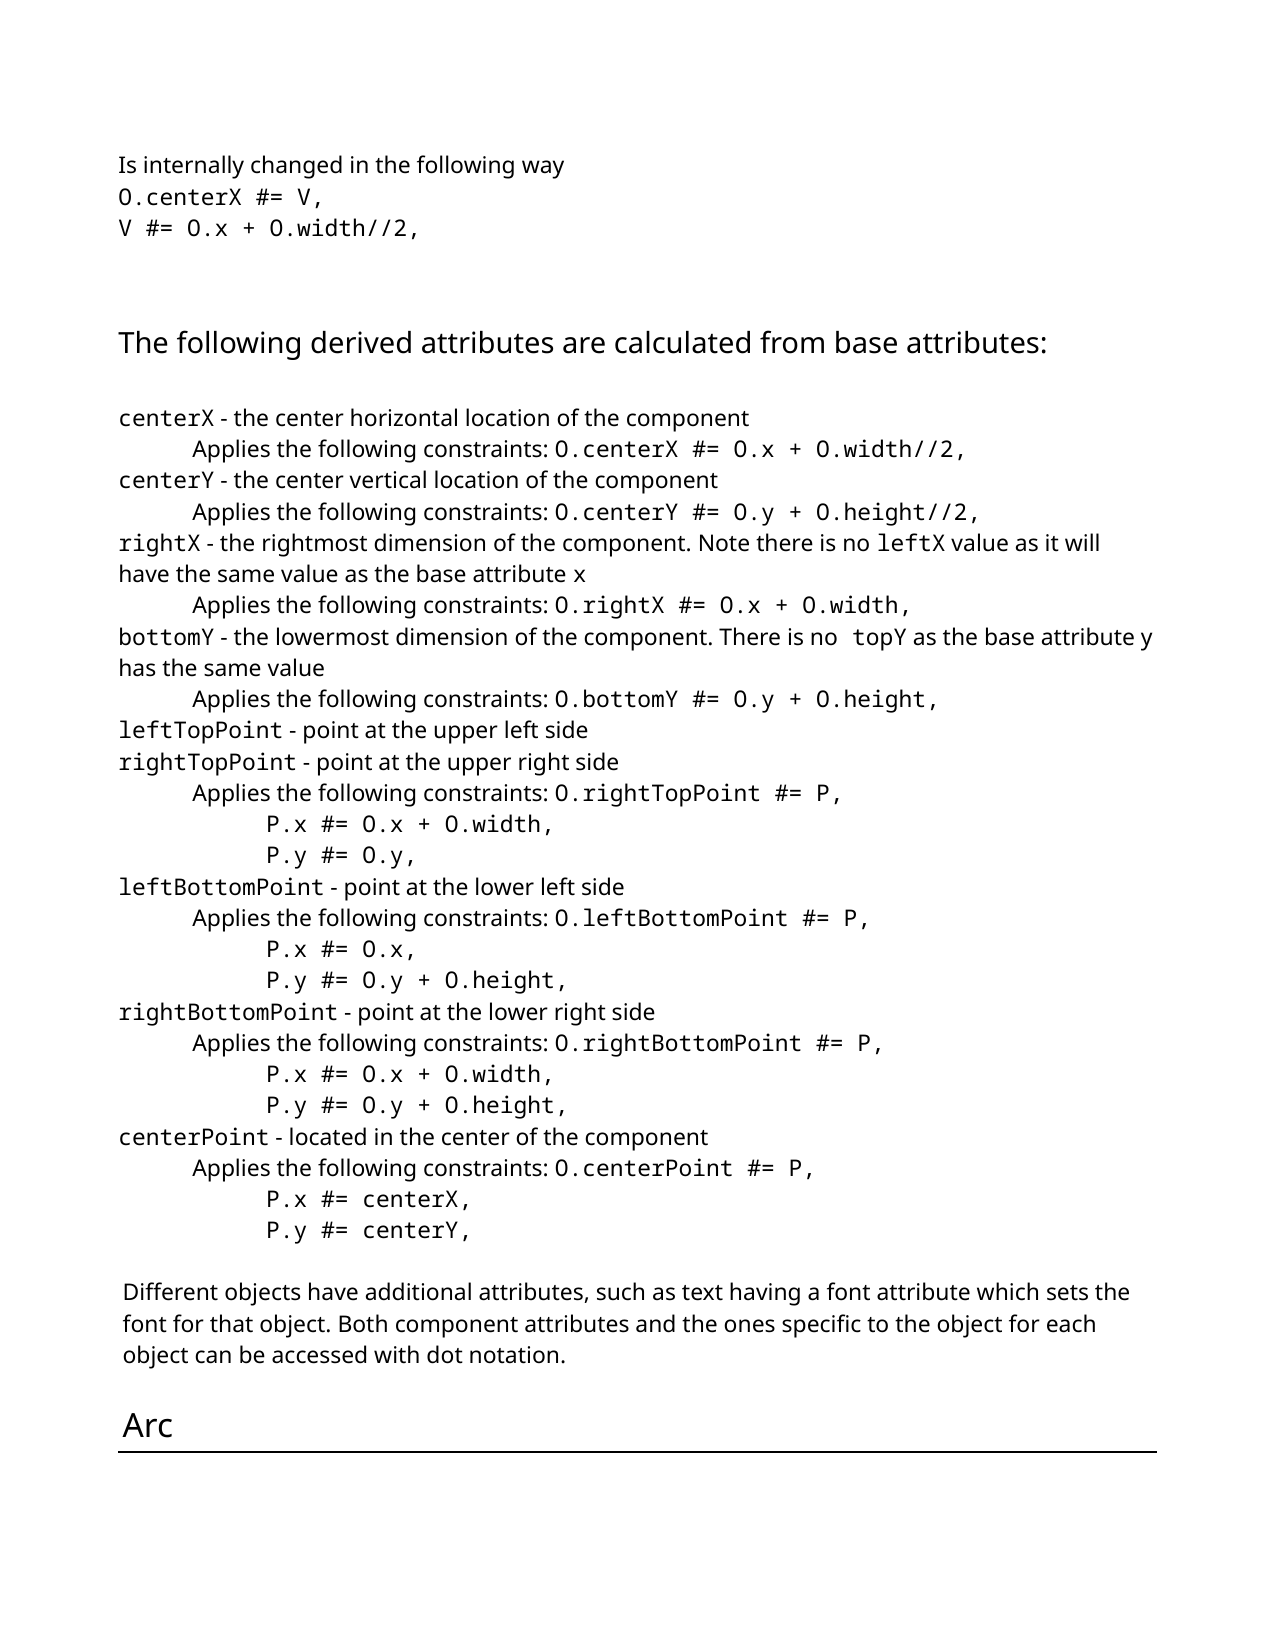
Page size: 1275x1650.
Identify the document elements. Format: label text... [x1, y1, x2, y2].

text Applies the following constraints: O.centerPoint #= P, [118, 1152, 1157, 1183]
text rightX - the rightmost dimension of the component. Note there is no leftX value as it will have the same value as the base attribute x [118, 527, 1157, 589]
text P.x #= centerX, [118, 1183, 1157, 1214]
text P.y #= O.y + O.height, [118, 964, 1157, 996]
text Applies the following constraints: O.rightX #= O.x + O.width, [118, 589, 1157, 621]
text Applies the following constraints: O.centerX #= O.x + O.width//2, [118, 433, 1157, 464]
text Applies the following constraints: O.bottomY #= O.y + O.height, [118, 683, 1157, 714]
text rightBottomPoint - point at the lower right side [118, 996, 1157, 1027]
text centerX - the center horizontal location of the component [118, 402, 1157, 433]
text P.y #= O.y, [118, 839, 1157, 871]
text bottomY - the lowermost dimension of the component. There is no topY as the base attribute y has the same value [118, 621, 1157, 683]
text P.x #= O.x + O.width, [118, 808, 1157, 839]
text The following derived attributes are calculated from base attributes: [118, 322, 1157, 362]
text centerPoint - located in the center of the component [118, 1121, 1157, 1152]
text Applies the following constraints: O.centerY #= O.y + O.height//2, [118, 496, 1157, 527]
text P.x #= O.x, [118, 933, 1157, 964]
text P.x #= O.x + O.width, [118, 1058, 1157, 1089]
text rightTopPoint - point at the upper right side [118, 746, 1157, 777]
text centerY - the center vertical location of the component [118, 464, 1157, 496]
text Applies the following constraints: O.leftBottomPoint #= P, [118, 902, 1157, 933]
text Applies the following constraints: O.rightBottomPoint #= P, [118, 1027, 1157, 1058]
text Is internally changed in the following way O.centerX #= V, V #= O.x + O.width//2, [118, 118, 1157, 243]
text Different objects have additional attributes, such as text having a font attribute which sets the font for that object. Both component attributes and the ones specific to the object for each object can be accessed with dot notation. Arc [118, 1246, 1157, 1451]
text P.y #= centerY, [118, 1214, 1157, 1246]
text leftTopPoint - point at the upper left side [118, 714, 1157, 746]
text Applies the following constraints: O.rightTopPoint #= P, [118, 777, 1157, 808]
text P.y #= O.y + O.height, [118, 1089, 1157, 1121]
text leftBottomPoint - point at the lower left side [118, 871, 1157, 902]
